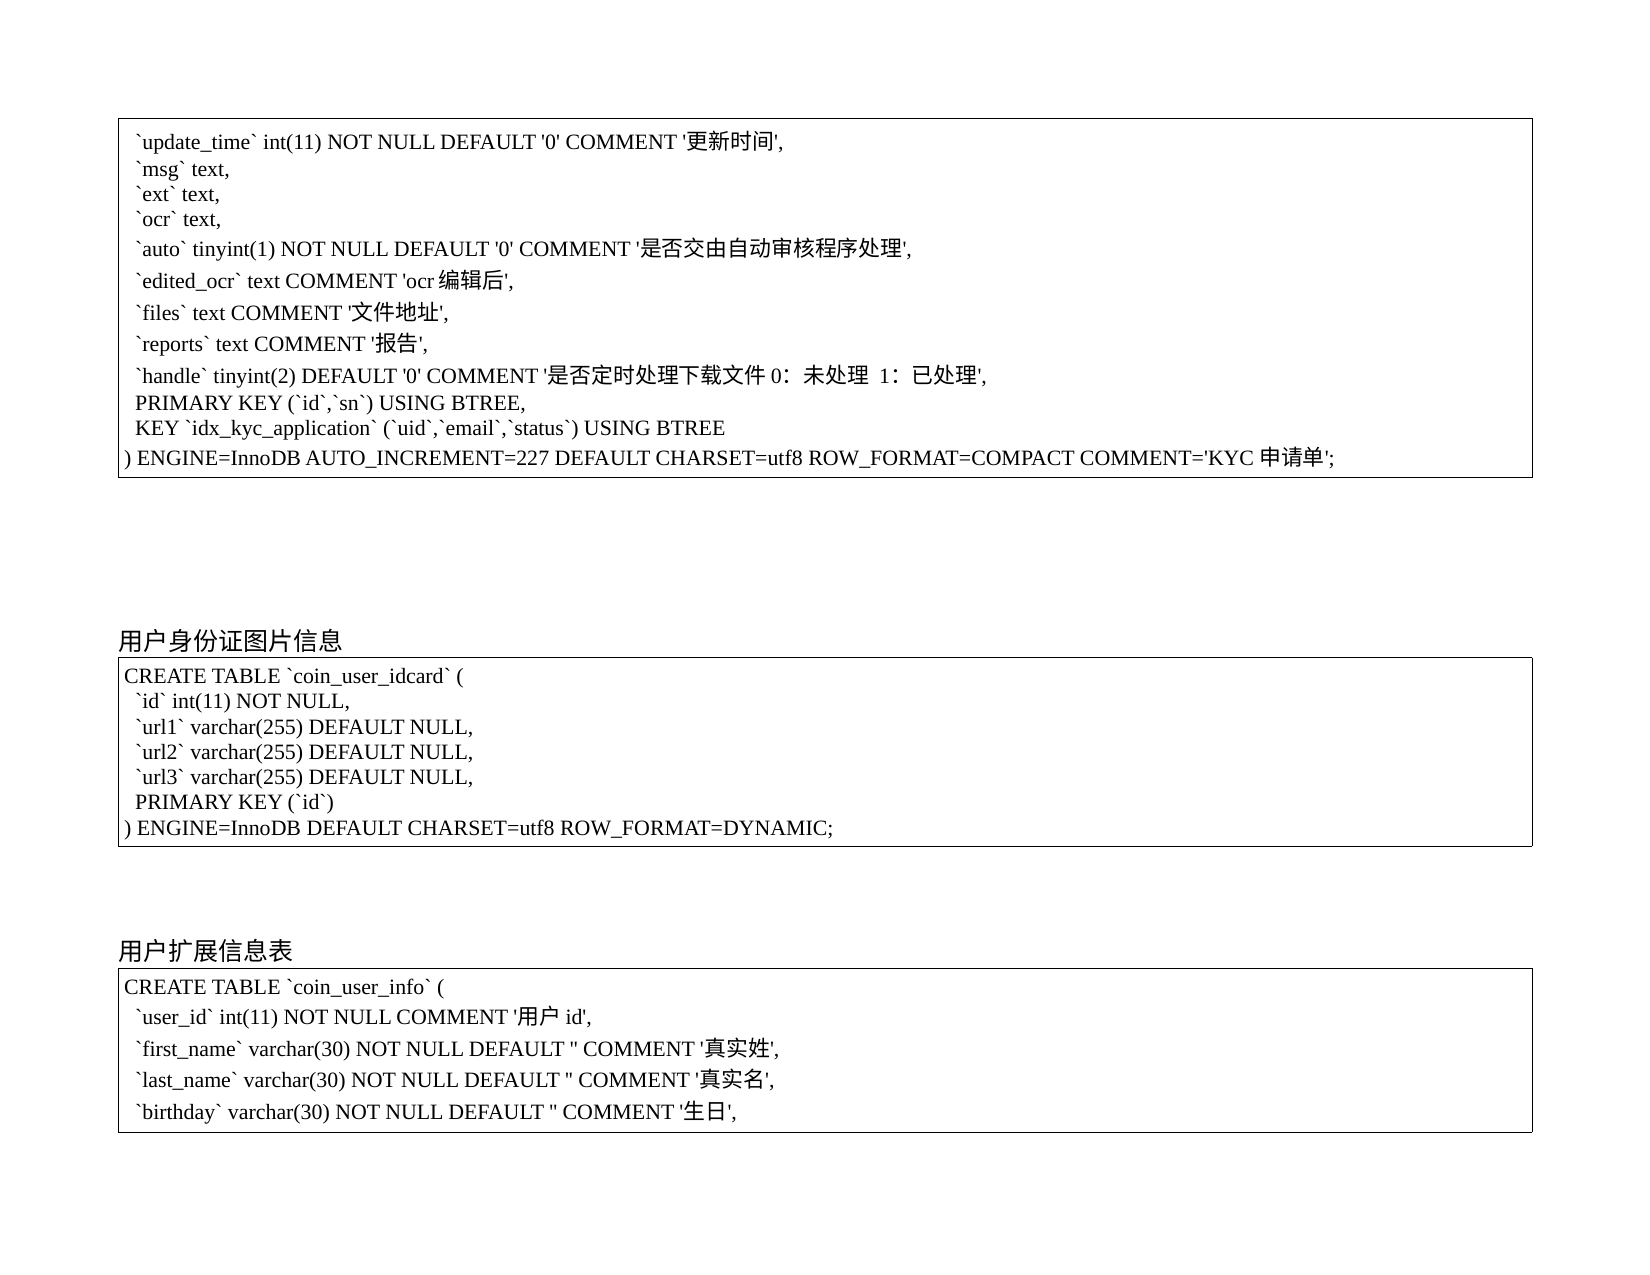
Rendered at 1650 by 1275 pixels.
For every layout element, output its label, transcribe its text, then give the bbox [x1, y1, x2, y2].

table_header CREATE TABLE `coin_user_info` ( `user_id` int(11) NOT NULL COMMENT '用户id', `first_name` varchar(30) NOT NULL DEFAULT '' COMMENT '真实姓', `last_name` varchar(30) NOT NULL DEFAULT '' COMMENT '真实名', `birthday` varchar(30) NOT NULL DEFAULT '' COMMENT '生日', [119, 969, 1532, 1132]
text 用户身份证图片信息 [118, 621, 1532, 657]
table_header `update_time` int(11) NOT NULL DEFAULT '0' COMMENT '更新时间', `msg` text, `ext` text, `ocr` text, `auto` tinyint(1) NOT NULL DEFAULT '0' COMMENT '是否交由自动审核程序处理', `edited_ocr` text COMMENT 'ocr编辑后', `files` text COMMENT '文件地址', `reports` text COMMENT '报告', `handle` tinyint(2) DEFAULT '0' COMMENT '是否定时处理下载文件0：未处理 1：已处理', PRIMARY KEY (`id`,`sn`) USING BTREE, KEY `idx_kyc_application` (`uid`,`email`,`status`) USING BTREE ) ENGINE=InnoDB AUTO_INCREMENT=227 DEFAULT CHARSET=utf8 ROW_FORMAT=COMPACT COMMENT='KYC申请单'; [119, 119, 1532, 477]
table_header CREATE TABLE `coin_user_idcard` ( `id` int(11) NOT NULL, `url1` varchar(255) DEFAULT NULL, `url2` varchar(255) DEFAULT NULL, `url3` varchar(255) DEFAULT NULL, PRIMARY KEY (`id`) ) ENGINE=InnoDB DEFAULT CHARSET=utf8 ROW_FORMAT=DYNAMIC; [119, 658, 1532, 846]
text 用户扩展信息表 [118, 932, 1532, 968]
